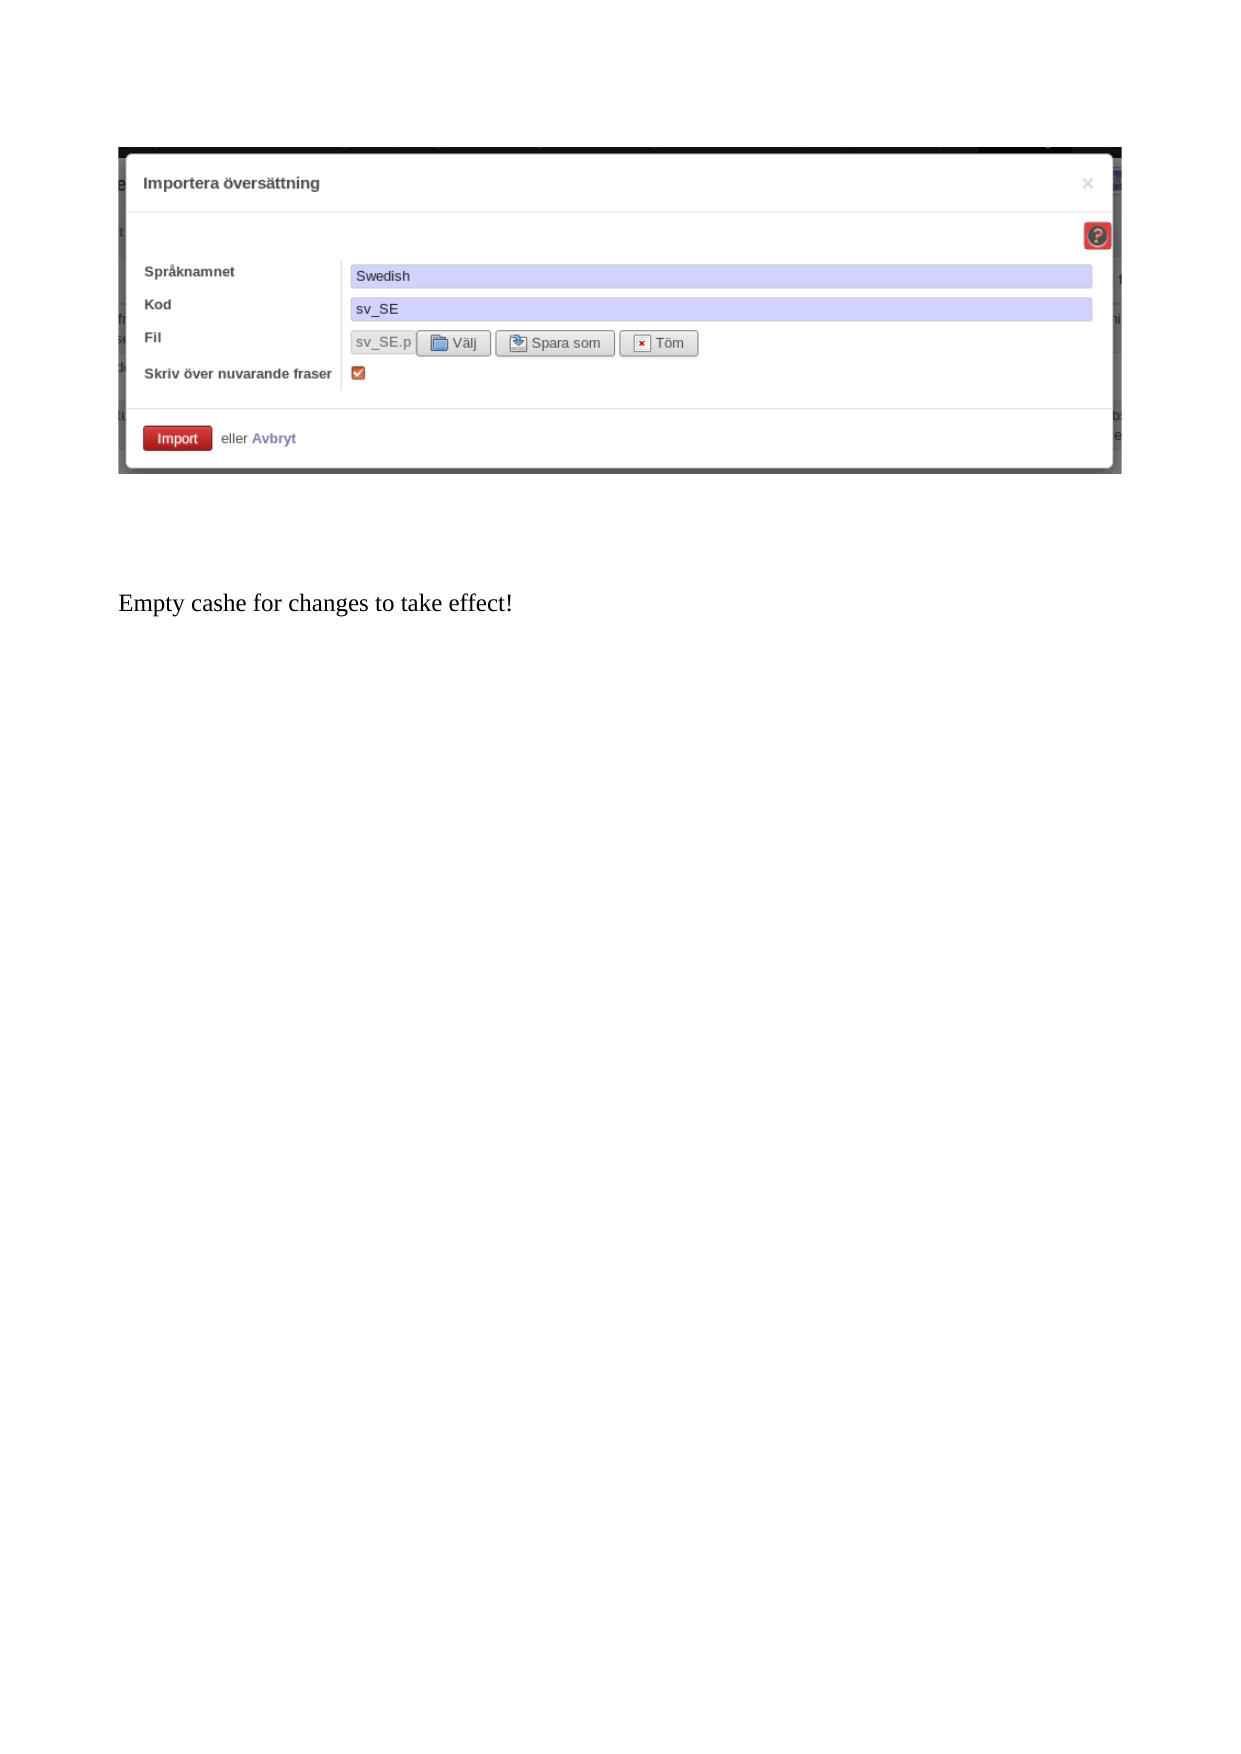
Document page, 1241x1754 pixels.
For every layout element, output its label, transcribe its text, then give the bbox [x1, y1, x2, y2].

text Empty cashe for changes to take effect! [118, 588, 1122, 617]
picture [118, 147, 1122, 474]
